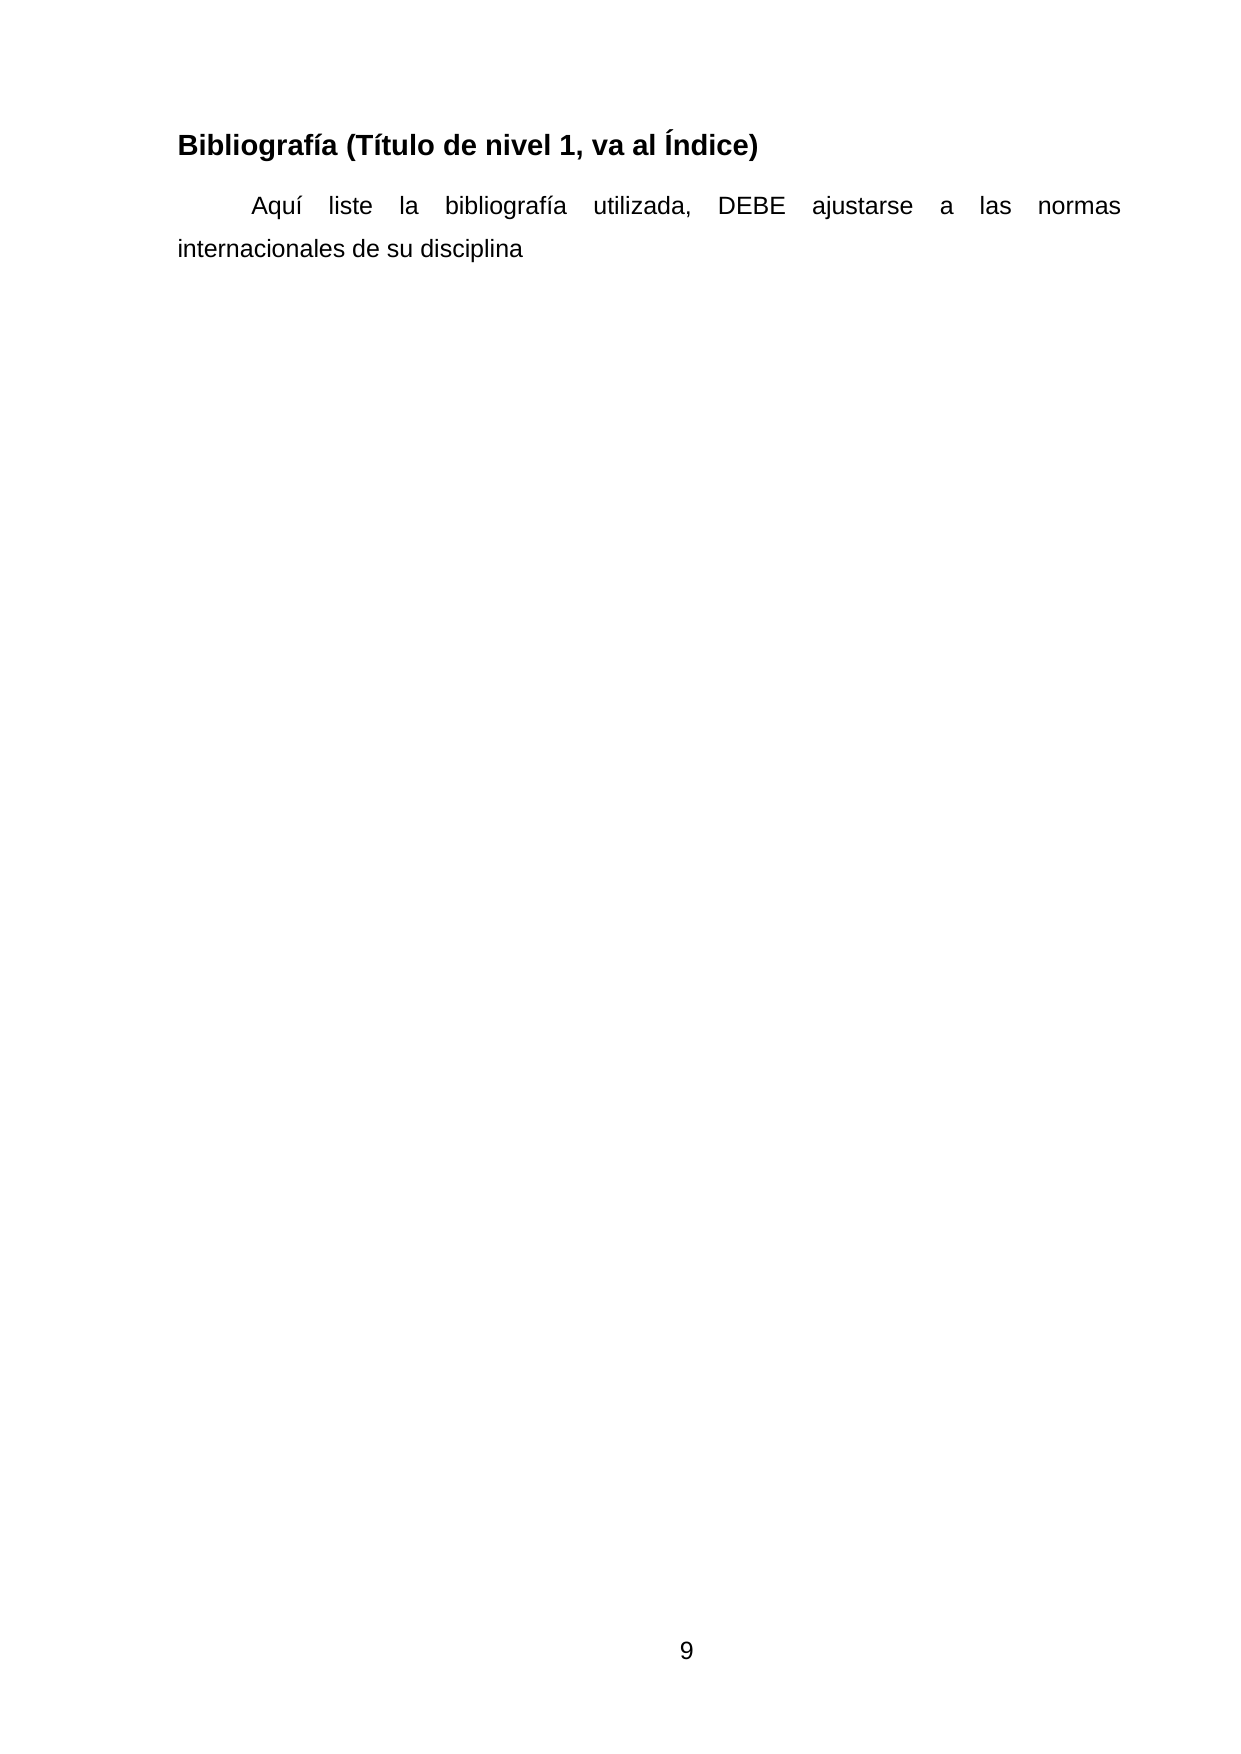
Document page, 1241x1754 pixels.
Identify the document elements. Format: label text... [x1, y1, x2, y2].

subtitle Bibliografía (Título de nivel 1, va al Índice) [177, 128, 1122, 162]
text Aquí liste la bibliografía utilizada, DEBE ajustarse a las normas internacionales de su disciplina [177, 191, 1122, 263]
